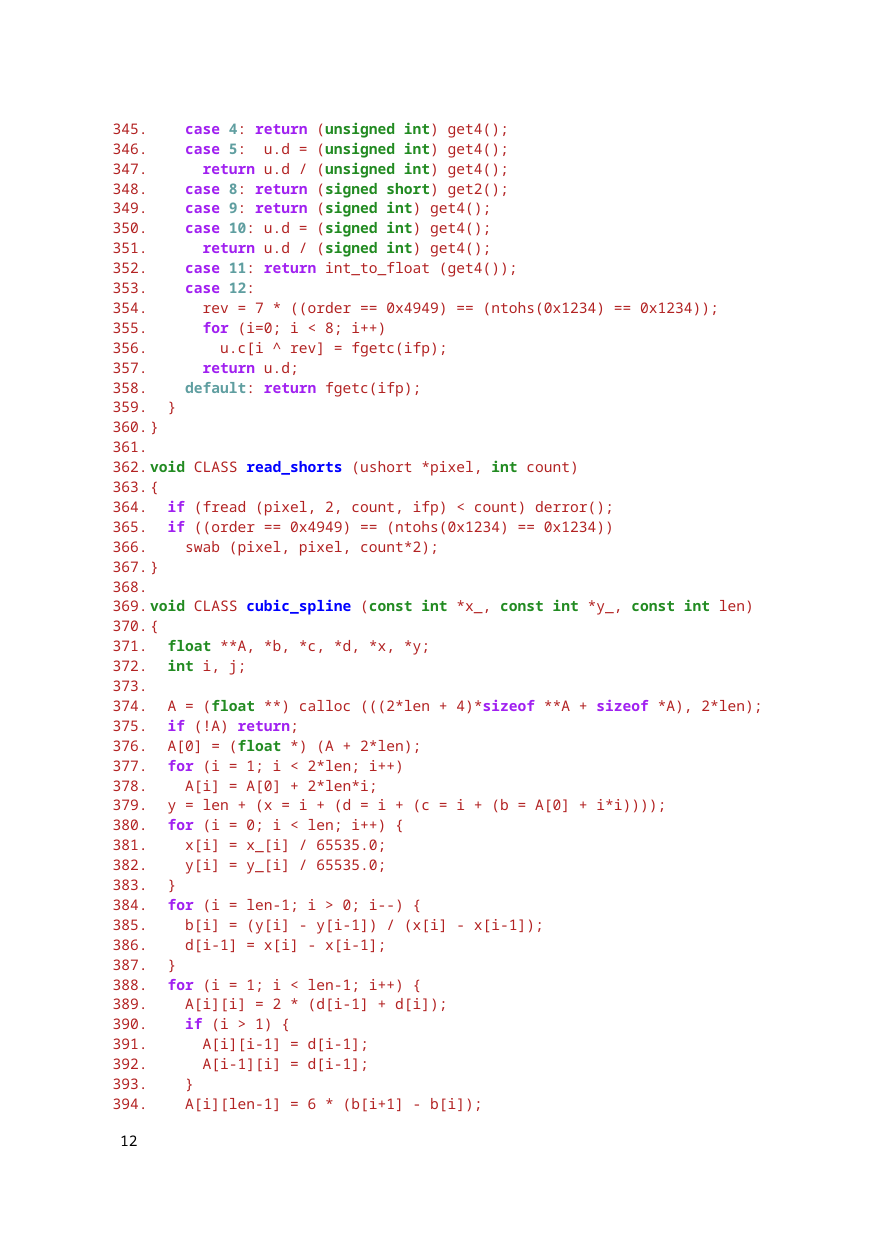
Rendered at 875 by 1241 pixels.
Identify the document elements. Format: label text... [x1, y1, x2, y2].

list for (i = 1; i < len-1; i++) { [112, 974, 799, 994]
list if (i > 1) { [112, 1014, 799, 1034]
list A[i][i-1] = d[i-1]; [112, 1034, 799, 1054]
list A[i][len-1] = 6 * (b[i+1] - b[i]); [112, 1094, 799, 1113]
list for (i=0; i < 8; i++) [112, 318, 799, 338]
list { [112, 477, 799, 497]
list } [112, 954, 799, 974]
list if (!A) return; [112, 716, 799, 736]
list void CLASS cubic_spline (const int *x_, const int *y_, const int len) [112, 596, 799, 616]
list float **A, *b, *c, *d, *x, *y; [112, 636, 799, 656]
list case 8: return (signed short) get2(); [112, 178, 799, 198]
list } [112, 397, 799, 417]
list case 9: return (signed int) get4(); [112, 198, 799, 218]
list case 10: u.d = (signed int) get4(); [112, 218, 799, 238]
list for (i = 1; i < 2*len; i++) [112, 755, 799, 775]
list default: return fgetc(ifp); [112, 377, 799, 397]
list } [112, 417, 799, 437]
list u.c[i ^ rev] = fgetc(ifp); [112, 338, 799, 357]
list case 4: return (unsigned int) get4(); [112, 119, 799, 139]
list d[i-1] = x[i] - x[i-1]; [112, 934, 799, 954]
list for (i = len-1; i > 0; i--) { [112, 895, 799, 914]
list case 5: u.d = (unsigned int) get4(); [112, 139, 799, 158]
list { [112, 616, 799, 636]
list void CLASS read_shorts (ushort *pixel, int count) [112, 457, 799, 477]
list x[i] = x_[i] / 65535.0; [112, 835, 799, 855]
list case 12: [112, 278, 799, 298]
list case 11: return int_to_float (get4()); [112, 258, 799, 278]
list A[i-1][i] = d[i-1]; [112, 1054, 799, 1074]
list y[i] = y_[i] / 65535.0; [112, 855, 799, 875]
list A[i][i] = 2 * (d[i-1] + d[i]); [112, 994, 799, 1014]
list return u.d / (unsigned int) get4(); [112, 158, 799, 178]
list b[i] = (y[i] - y[i-1]) / (x[i] - x[i-1]); [112, 914, 799, 934]
list A[i] = A[0] + 2*len*i; [112, 775, 799, 795]
list A[0] = (float *) (A + 2*len); [112, 736, 799, 755]
list if (fread (pixel, 2, count, ifp) < count) derror(); [112, 497, 799, 517]
list for (i = 0; i < len; i++) { [112, 815, 799, 835]
list } [112, 556, 799, 576]
list rev = 7 * ((order == 0x4949) == (ntohs(0x1234) == 0x1234)); [112, 298, 799, 318]
list int i, j; [112, 656, 799, 676]
list } [112, 875, 799, 895]
list swab (pixel, pixel, count*2); [112, 537, 799, 556]
list } [112, 1074, 799, 1094]
list return u.d / (signed int) get4(); [112, 238, 799, 258]
list y = len + (x = i + (d = i + (c = i + (b = A[0] + i*i)))); [112, 795, 799, 815]
list if ((order == 0x4949) == (ntohs(0x1234) == 0x1234)) [112, 517, 799, 537]
list A = (float **) calloc (((2*len + 4)*sizeof **A + sizeof *A), 2*len); [112, 696, 799, 716]
list return u.d; [112, 357, 799, 377]
